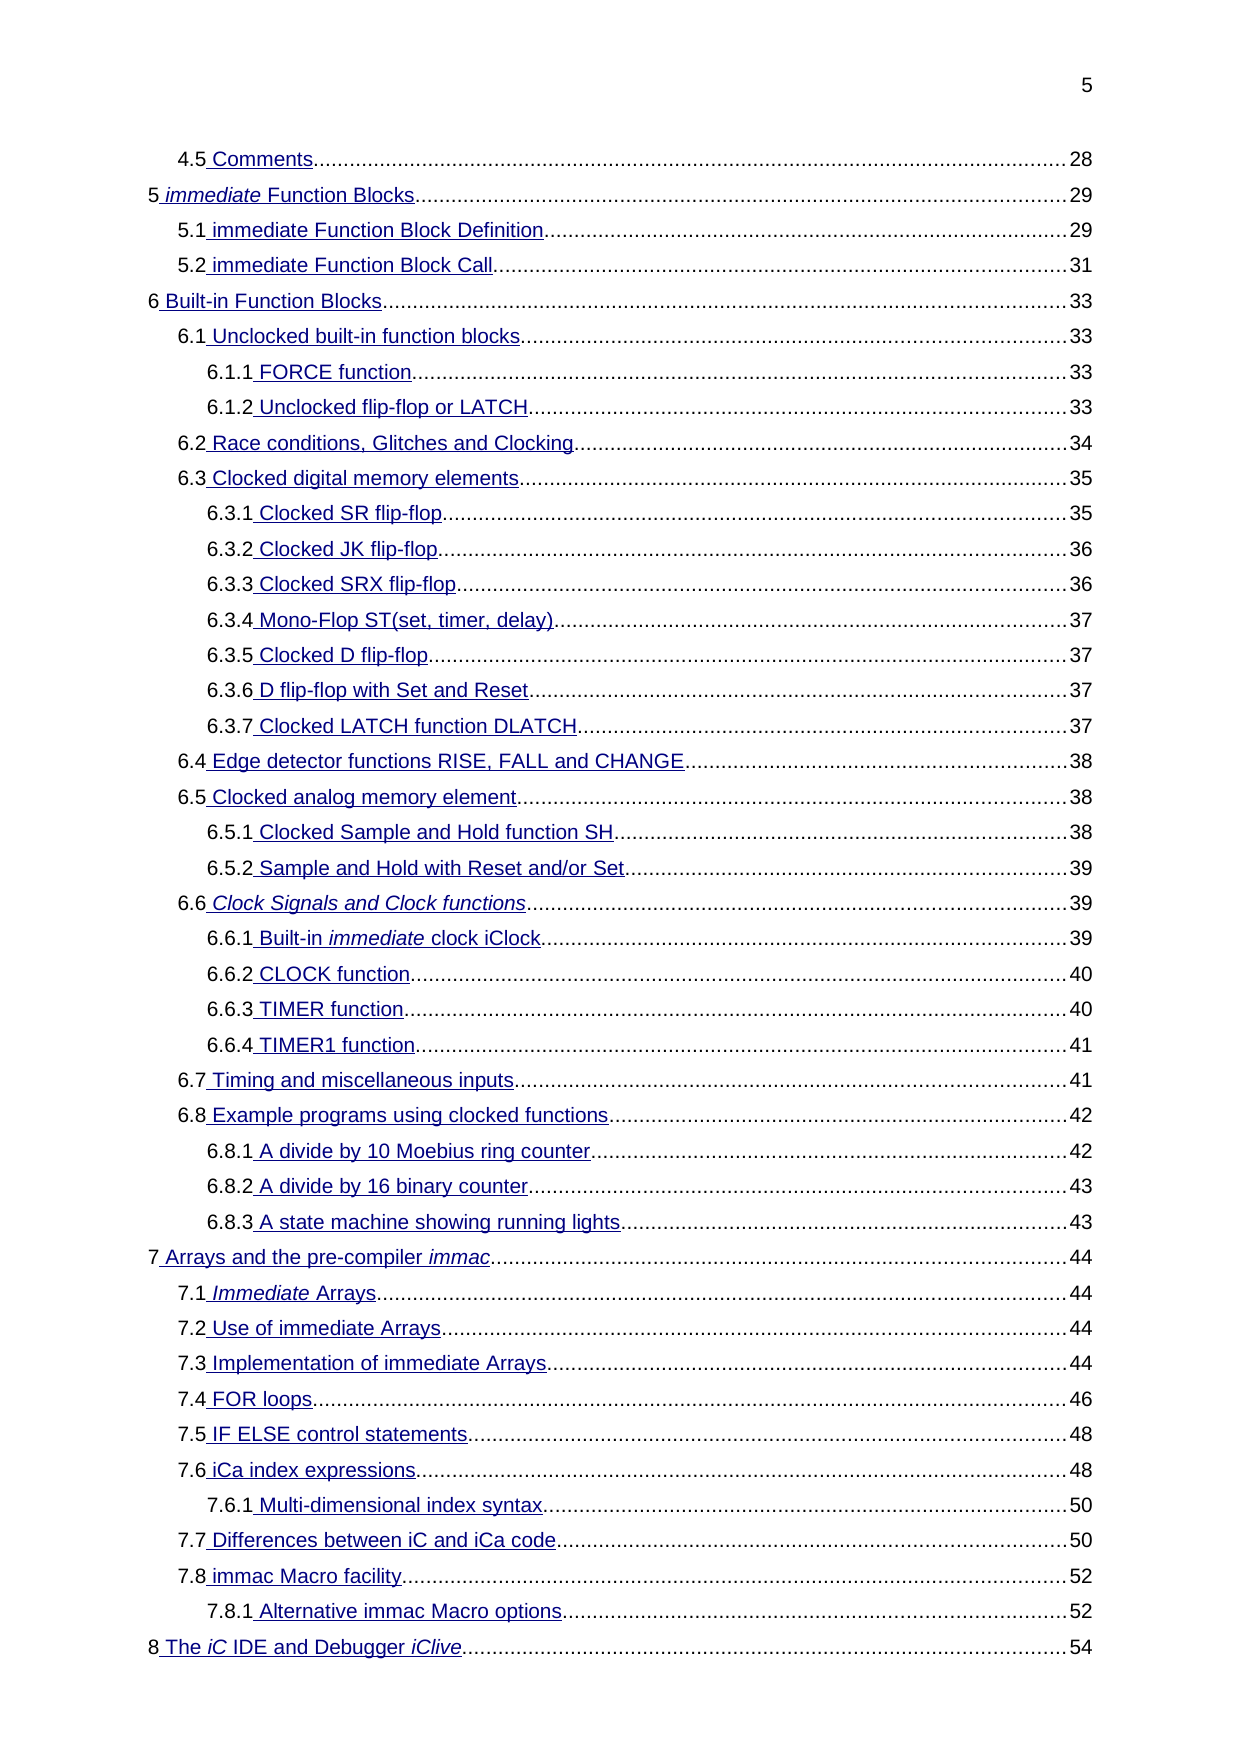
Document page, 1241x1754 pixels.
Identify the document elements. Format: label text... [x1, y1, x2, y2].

text 5.2 immediate Function Block Call 31 [177, 254, 1092, 278]
text 7 Arrays and the pre-compiler immac 44 [148, 1246, 1092, 1269]
text 6.8.3 A state machine showing running lights 43 [207, 1210, 1092, 1234]
text 7.8 immac Macro facility 52 [177, 1564, 1092, 1588]
text 7.1 Immediate Arrays 44 [177, 1281, 1092, 1305]
text 7.7 Differences between iC and iCa code 50 [177, 1529, 1092, 1553]
text 6.4 Edge detector functions RISE, FALL and CHANGE 38 [177, 750, 1092, 773]
text 6.5 Clocked analog memory element 38 [177, 785, 1092, 809]
text 6.2 Race conditions, Glitches and Clocking 34 [177, 431, 1092, 455]
text 6.3 Clocked digital memory elements 35 [177, 466, 1092, 490]
text 6.6.1 Built-in immediate clock iClock 39 [207, 927, 1092, 951]
text 6.3.3 Clocked SRX flip-flop 36 [207, 573, 1092, 596]
text 6.3.5 Clocked D flip-flop 37 [207, 643, 1092, 667]
text 7.8.1 Alternative immac Macro options 52 [207, 1600, 1092, 1623]
text 6.8.2 A divide by 16 binary counter 43 [207, 1175, 1092, 1198]
text 7.4 FOR loops 46 [177, 1387, 1092, 1411]
text 7.2 Use of immediate Arrays 44 [177, 1316, 1092, 1340]
text 6.7 Timing and miscellaneous inputs 41 [177, 1068, 1092, 1092]
text 7.6.1 Multi-dimensional index syntax 50 [207, 1493, 1092, 1517]
text 6.5.2 Sample and Hold with Reset and/or Set 39 [207, 856, 1092, 880]
text 8 The iC IDE and Debugger iClive 54 [148, 1635, 1092, 1659]
text 6.3.4 Mono-Flop ST(set, timer, delay) 37 [207, 608, 1092, 632]
text 6.6 Clock Signals and Clock functions 39 [177, 891, 1092, 915]
text 6.3.2 Clocked JK flip-flop 36 [207, 537, 1092, 561]
text 6.6.4 TIMER1 function 41 [207, 1033, 1092, 1057]
text 6.1.1 FORCE function 33 [207, 360, 1092, 384]
text 4.5 Comments 28 [177, 148, 1092, 171]
text 6.1 Unclocked built-in function blocks 33 [177, 325, 1092, 348]
text 7.3 Implementation of immediate Arrays 44 [177, 1352, 1092, 1376]
text 6.3.1 Clocked SR flip-flop 35 [207, 502, 1092, 526]
text 5.1 immediate Function Block Definition 29 [177, 218, 1092, 242]
text 7.6 iCa index expressions 48 [177, 1458, 1092, 1482]
text 7.5 IF ELSE control statements 48 [177, 1423, 1092, 1446]
text 5 immediate Function Blocks 29 [148, 183, 1092, 207]
text 6.8 Example programs using clocked functions 42 [177, 1104, 1092, 1128]
text 6 Built-in Function Blocks 33 [148, 289, 1092, 313]
text 6.3.7 Clocked LATCH function DLATCH 37 [207, 714, 1092, 738]
text 6.6.3 TIMER function 40 [207, 998, 1092, 1021]
text 6.1.2 Unclocked flip-flop or LATCH 33 [207, 396, 1092, 419]
text 6.3.6 D flip-flop with Set and Reset 37 [207, 679, 1092, 703]
text 6.6.2 CLOCK function 40 [207, 962, 1092, 986]
text 6.5.1 Clocked Sample and Hold function SH 38 [207, 821, 1092, 844]
text 6.8.1 A divide by 10 Moebius ring counter 42 [207, 1139, 1092, 1163]
